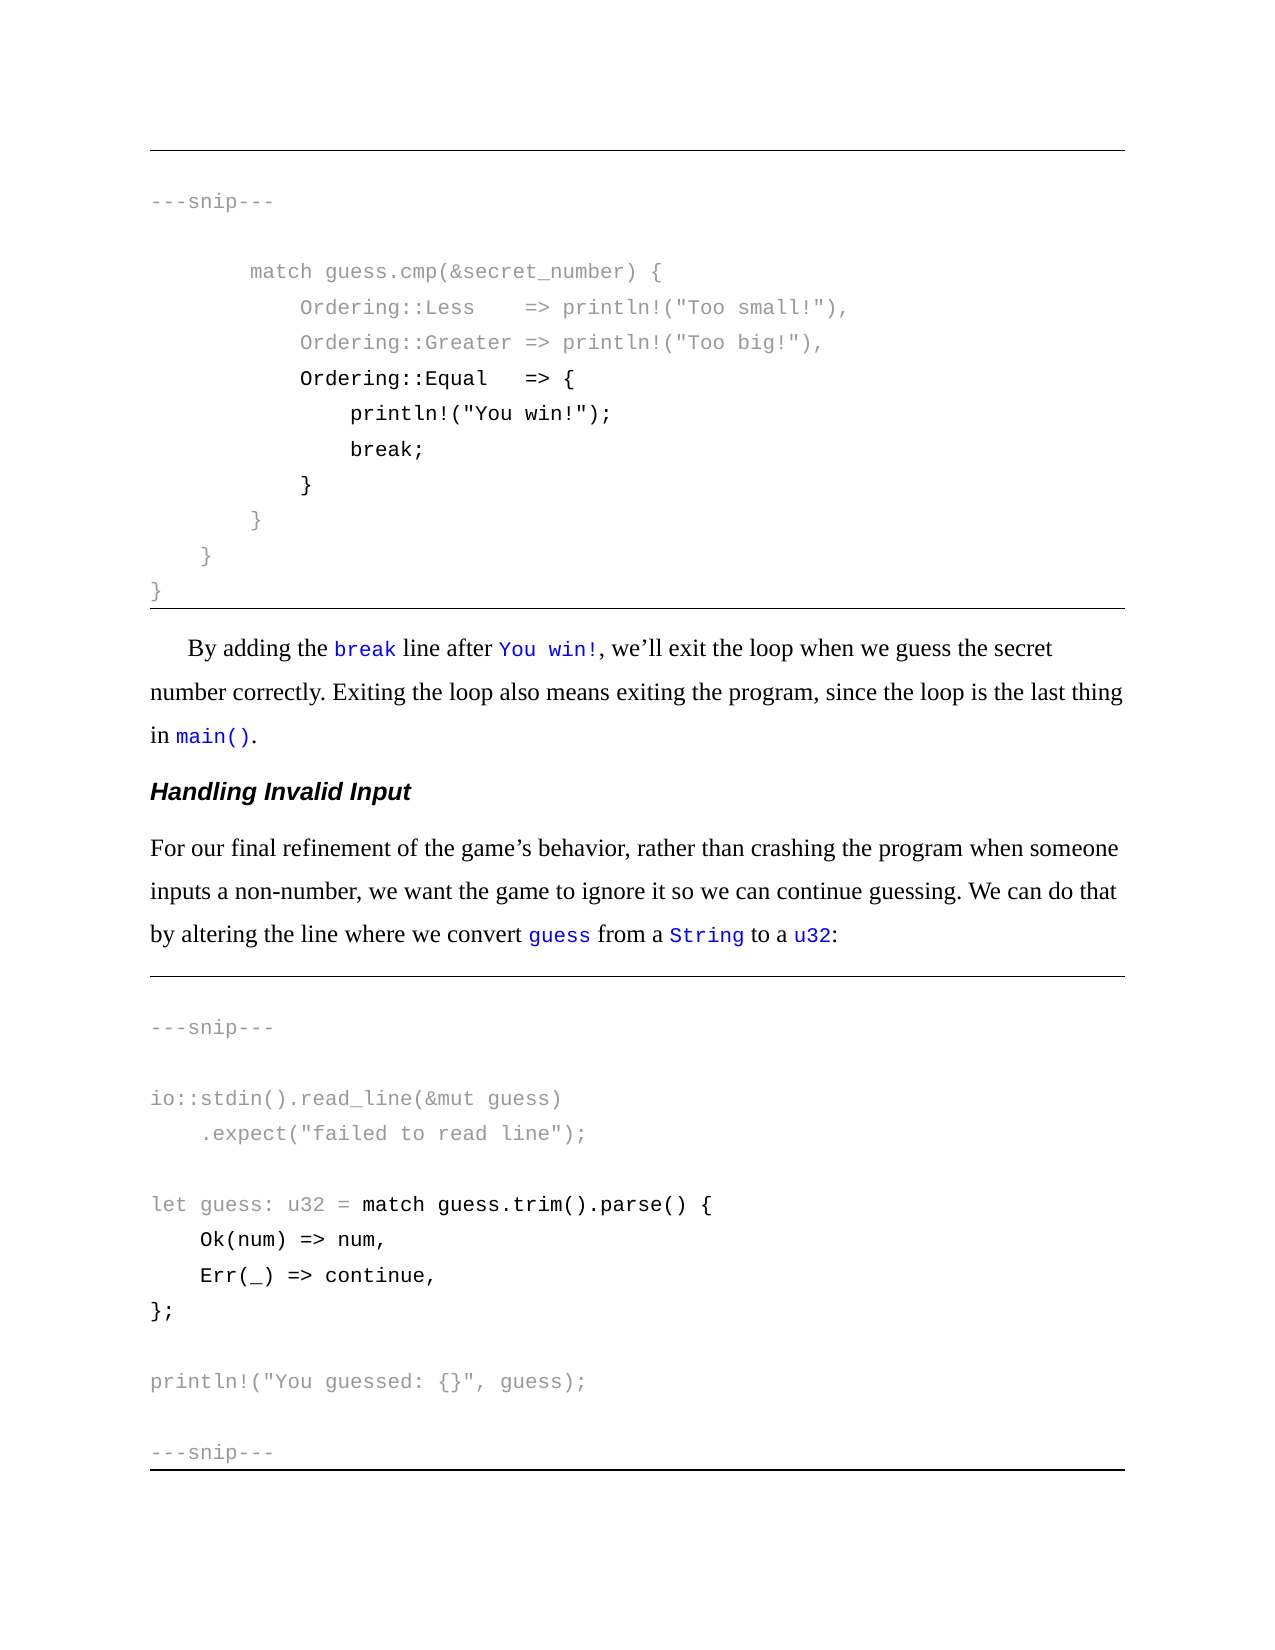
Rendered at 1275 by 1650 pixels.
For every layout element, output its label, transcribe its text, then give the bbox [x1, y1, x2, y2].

text println!("You win!"); [150, 403, 1125, 427]
text ---snip--- [150, 1017, 1125, 1040]
text Err(_) => continue, [150, 1264, 1125, 1288]
text } [150, 509, 1125, 533]
text Ok(num) => num, [150, 1229, 1125, 1253]
text println!("You guessed: {}", guess); [150, 1371, 1125, 1394]
text .expect("failed to read line"); [150, 1123, 1125, 1147]
text Ordering::Greater => println!("Too big!"), [150, 332, 1125, 356]
text Ordering::Equal => { [150, 368, 1125, 391]
text For our final refinement of the game’s behavior, rather than crashing the program when someone inputs a non-number, we want the game to ignore it so we can continue guessing. We can do that by altering the line where we convert guess from a String to a u32: [150, 833, 1125, 949]
text } [150, 474, 1125, 498]
text break; [150, 438, 1125, 462]
text } [150, 545, 1125, 568]
text ---snip--- [150, 1442, 1125, 1469]
text let guess: u32 = match guess.trim().parse() { [150, 1194, 1125, 1217]
text match guess.cmp(&secret_number) { [150, 261, 1125, 285]
text }; [150, 1300, 1125, 1324]
text io::stdin().read_line(&mut guess) [150, 1087, 1125, 1111]
text By adding the break line after You win!, we’ll exit the loop when we guess the secret number correctly. Exiting the loop also means exiting the program, since the loop is the last thing in main(). [150, 633, 1125, 750]
text } [150, 580, 1125, 608]
text ---snip--- [150, 191, 1125, 214]
text Handling Invalid Input [150, 777, 1125, 806]
text Ordering::Less => println!("Too small!"), [150, 297, 1125, 321]
